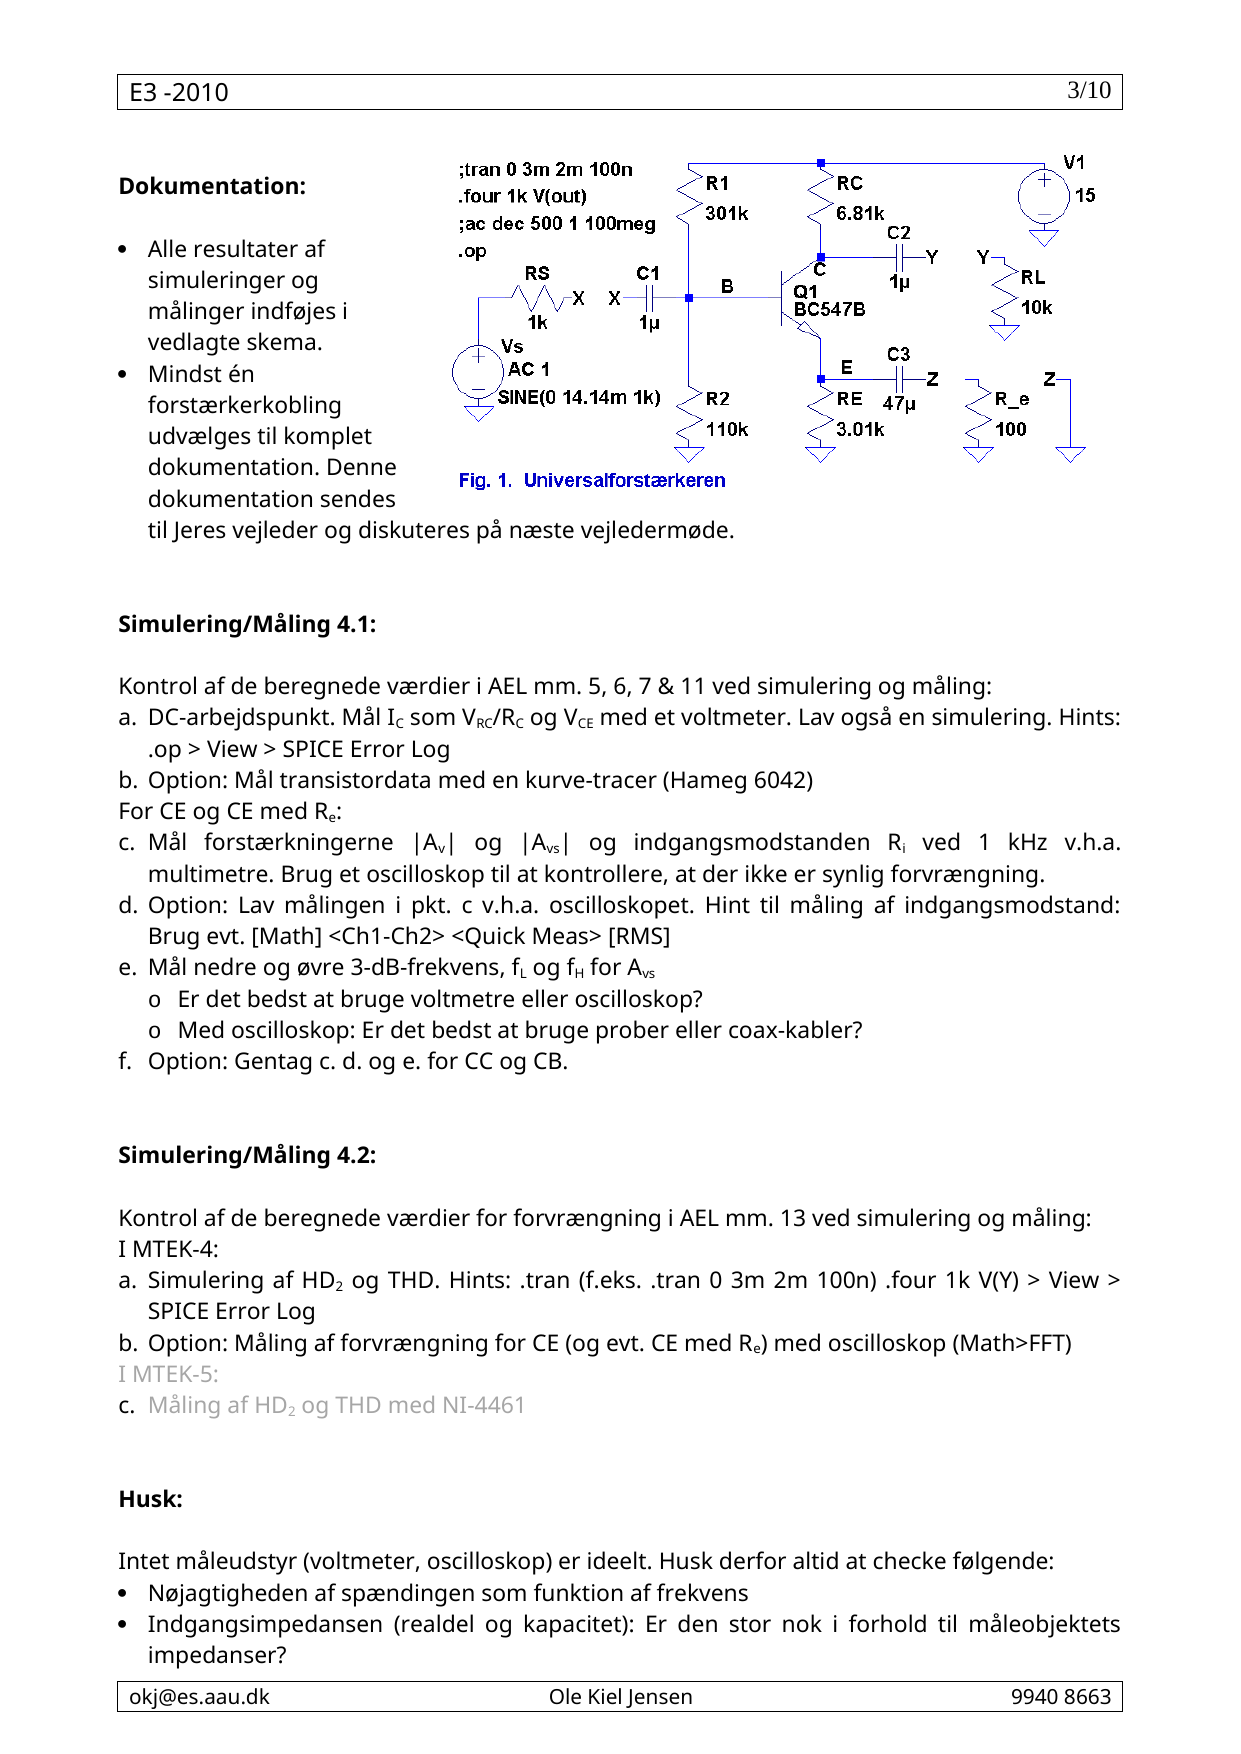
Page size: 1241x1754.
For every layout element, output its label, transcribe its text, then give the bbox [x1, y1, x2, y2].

list Alle resultater af simuleringer og målinger indføjes i vedlagte skema. [118, 232, 427, 357]
list DC-arbejdspunkt. Mål IC som VRC/RC og VCE med et voltmeter. Lav også en simulering. Hints: .op > View > SPICE Error Log [118, 701, 1122, 764]
list Indgangsimpedansen (realdel og kapacitet): Er den stor nok i forhold til måleobjektets impedanser? [118, 1608, 1122, 1670]
text Simulering/Måling 4.1: [118, 607, 1122, 639]
text Kontrol af de beregnede værdier i AEL mm. 5, 6, 7 & 11 ved simulering og måling: [118, 670, 1122, 701]
text For CE og CE med Re: [118, 795, 1122, 826]
list Mål forstærkningerne |Av| og |Avs| og indgangsmodstanden Ri ved 1 kHz v.h.a. multimetre. Brug et oscilloskop til at kontrollere, at der ikke er synlig forvrængning. [118, 826, 1122, 889]
list Option: Gentag c. d. og e. for CC og CB. [118, 1045, 1122, 1076]
list Nøjagtigheden af spændingen som funktion af frekvens [118, 1576, 1122, 1608]
list Option: Mål transistordata med en kurve-tracer (Hameg 6042) [118, 764, 1122, 795]
list Option: Lav målingen i pkt. c v.h.a. oscilloskopet. Hint til måling af indgangsmodstand: Brug evt. [Math] <Ch1-Ch2> <Quick Meas> [RMS] [118, 889, 1122, 951]
text Intet måleudstyr (voltmeter, oscilloskop) er ideelt. Husk derfor altid at checke følgende: [118, 1545, 1122, 1576]
text Simulering/Måling 4.2: [118, 1139, 1122, 1170]
list Måling af HD2 og THD med NI-4461 [118, 1389, 1122, 1420]
list Er det bedst at bruge voltmetre eller oscilloskop? [148, 982, 1122, 1014]
picture [428, 143, 1121, 499]
list Option: Måling af forvrængning for CE (og evt. CE med Re) med oscilloskop (Math>FFT) [118, 1326, 1122, 1358]
list Med oscilloskop: Er det bedst at bruge prober eller coax-kabler? [148, 1014, 1122, 1045]
text Kontrol af de beregnede værdier for forvrængning i AEL mm. 13 ved simulering og måling: [118, 1201, 1122, 1233]
list Simulering af HD2 og THD. Hints: .tran (f.eks. .tran 0 3m 2m 100n) .four 1k V(Y) > View > SPICE Error Log [118, 1264, 1122, 1326]
list Mindst én forstærkerkobling udvælges til komplet dokumentation. Denne dokumentation sendes til Jeres vejleder og diskuteres på næste vejledermøde. [118, 357, 1122, 545]
text Dokumentation: [118, 142, 1122, 500]
text I MTEK-5: [118, 1358, 1122, 1389]
list Mål nedre og øvre 3-dB-frekvens, fL og fH for Avs [118, 951, 1122, 982]
text I MTEK-4: [118, 1233, 1122, 1264]
text Husk: [118, 1483, 1122, 1514]
